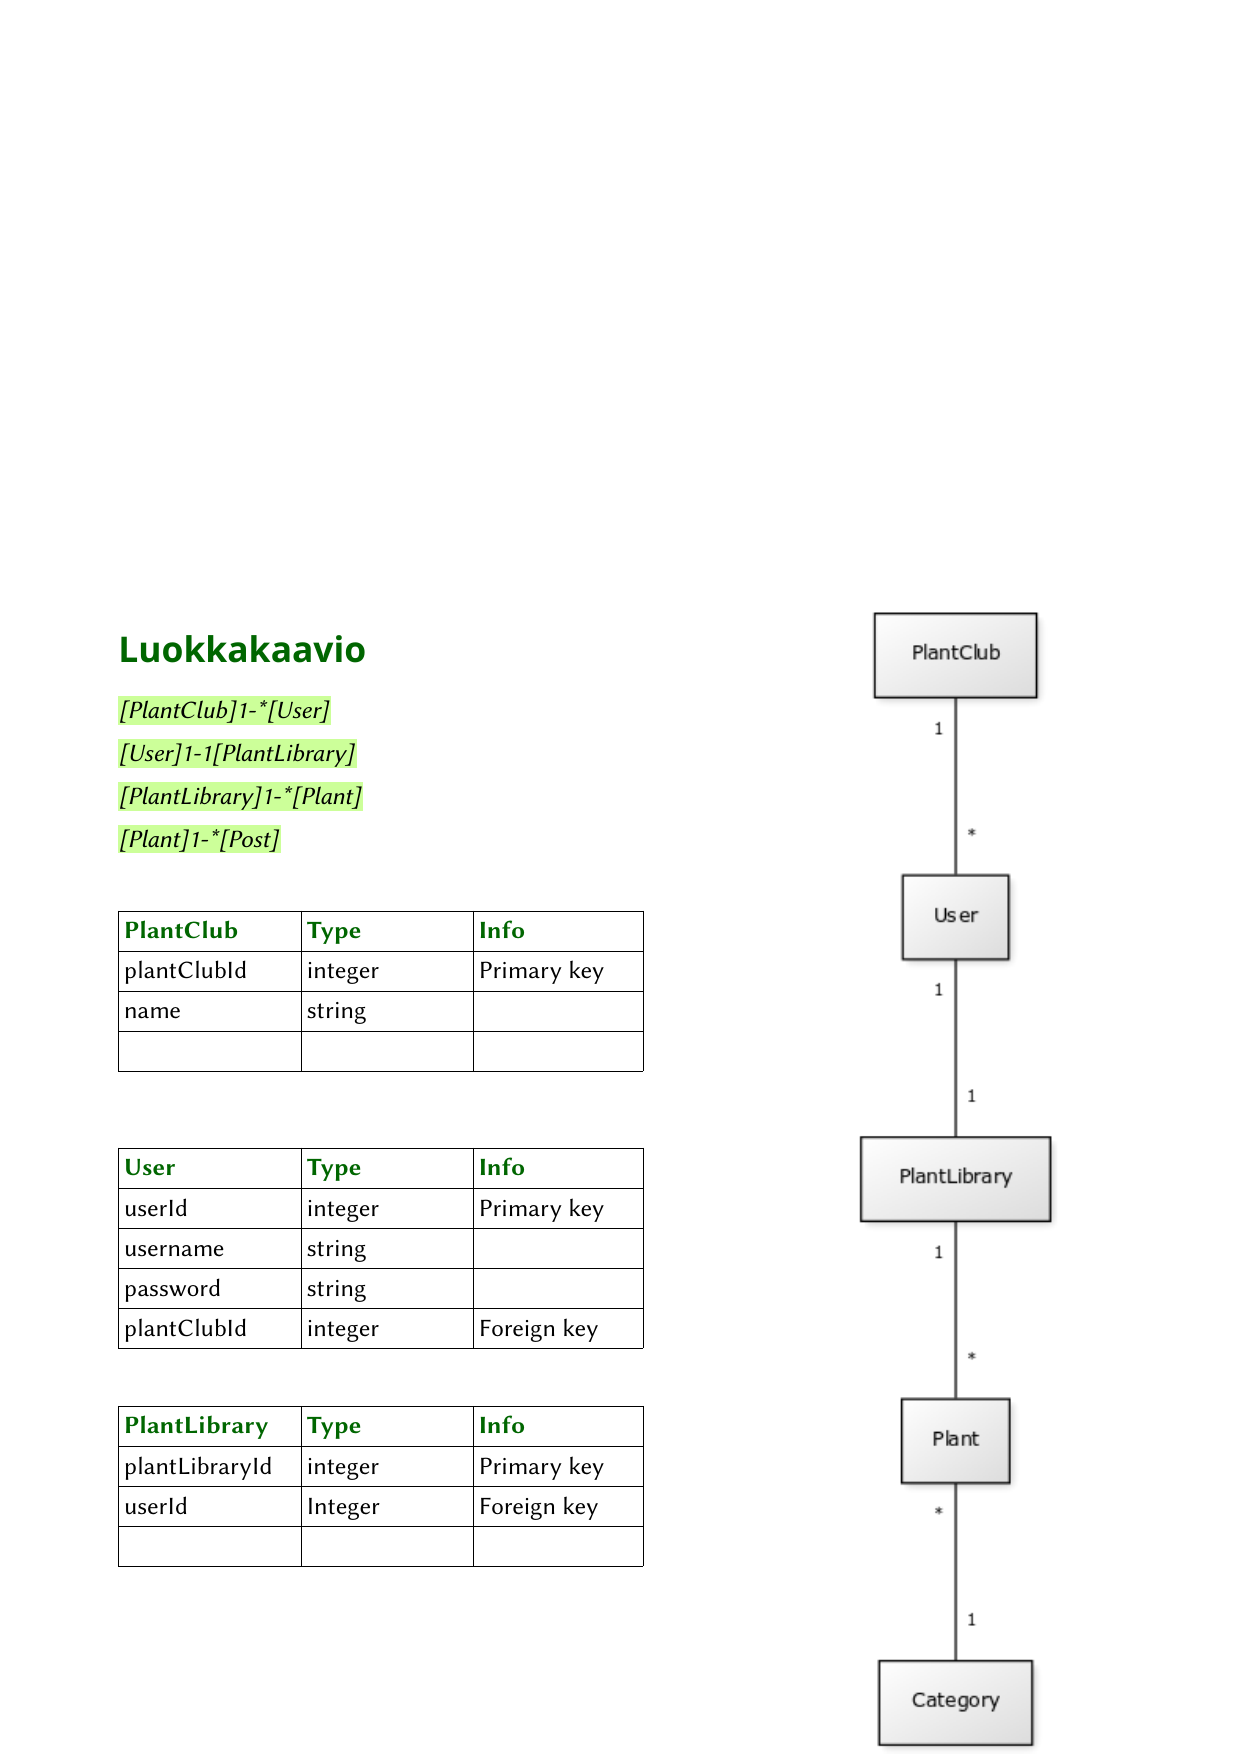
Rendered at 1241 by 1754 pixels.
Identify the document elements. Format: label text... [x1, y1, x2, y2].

table_cell [474, 1229, 643, 1268]
text [1058, 782, 1122, 811]
table_cell username [119, 1229, 301, 1268]
text [PlantLibrary]1-*[Plant] [118, 782, 854, 811]
table_cell string [302, 1269, 473, 1308]
table_cell string [302, 1229, 473, 1268]
picture [854, 605, 1058, 1754]
table_cell plantClubId [119, 952, 301, 991]
table_cell integer [302, 1447, 473, 1486]
table_cell Primary key [474, 952, 643, 991]
table_cell Primary key [474, 1447, 643, 1486]
table_cell [474, 1269, 643, 1308]
table_header Type [302, 912, 473, 951]
table_header Info [474, 1149, 643, 1188]
text [1058, 696, 1122, 725]
text [Plant]1-*[Post] [118, 825, 854, 853]
table_cell password [119, 1269, 301, 1308]
table_cell [474, 1527, 643, 1566]
text [User]1-1[PlantLibrary] [118, 739, 854, 768]
table_cell userId [119, 1487, 301, 1526]
table_cell Integer [302, 1487, 473, 1526]
table_cell integer [302, 952, 473, 991]
table_header PlantLibrary [119, 1407, 301, 1446]
text [PlantClub]1-*[User] [118, 696, 854, 725]
table_cell plantLibraryId [119, 1447, 301, 1486]
table_cell integer [302, 1189, 473, 1228]
table_cell [119, 1527, 301, 1566]
table_cell integer [302, 1309, 473, 1348]
table_cell userId [119, 1189, 301, 1228]
table_header PlantClub [119, 912, 301, 951]
table_header User [119, 1149, 301, 1188]
text [1058, 624, 1122, 672]
table_cell [119, 1032, 301, 1071]
table_header Info [474, 1407, 643, 1446]
table_header Type [302, 1407, 473, 1446]
table_cell string [302, 992, 473, 1031]
table_cell name [119, 992, 301, 1031]
text [1058, 825, 1122, 853]
table_cell plantClubId [119, 1309, 301, 1348]
table_cell [474, 992, 643, 1031]
table_cell [302, 1032, 473, 1071]
table_cell Primary key [474, 1189, 643, 1228]
table_cell Foreign key [474, 1487, 643, 1526]
table_header Type [302, 1149, 473, 1188]
table_cell [474, 1032, 643, 1071]
text [1058, 739, 1122, 768]
table_cell Foreign key [474, 1309, 643, 1348]
text Luokkakaavio [118, 624, 854, 672]
table_cell [302, 1527, 473, 1566]
table_header Info [474, 912, 643, 951]
